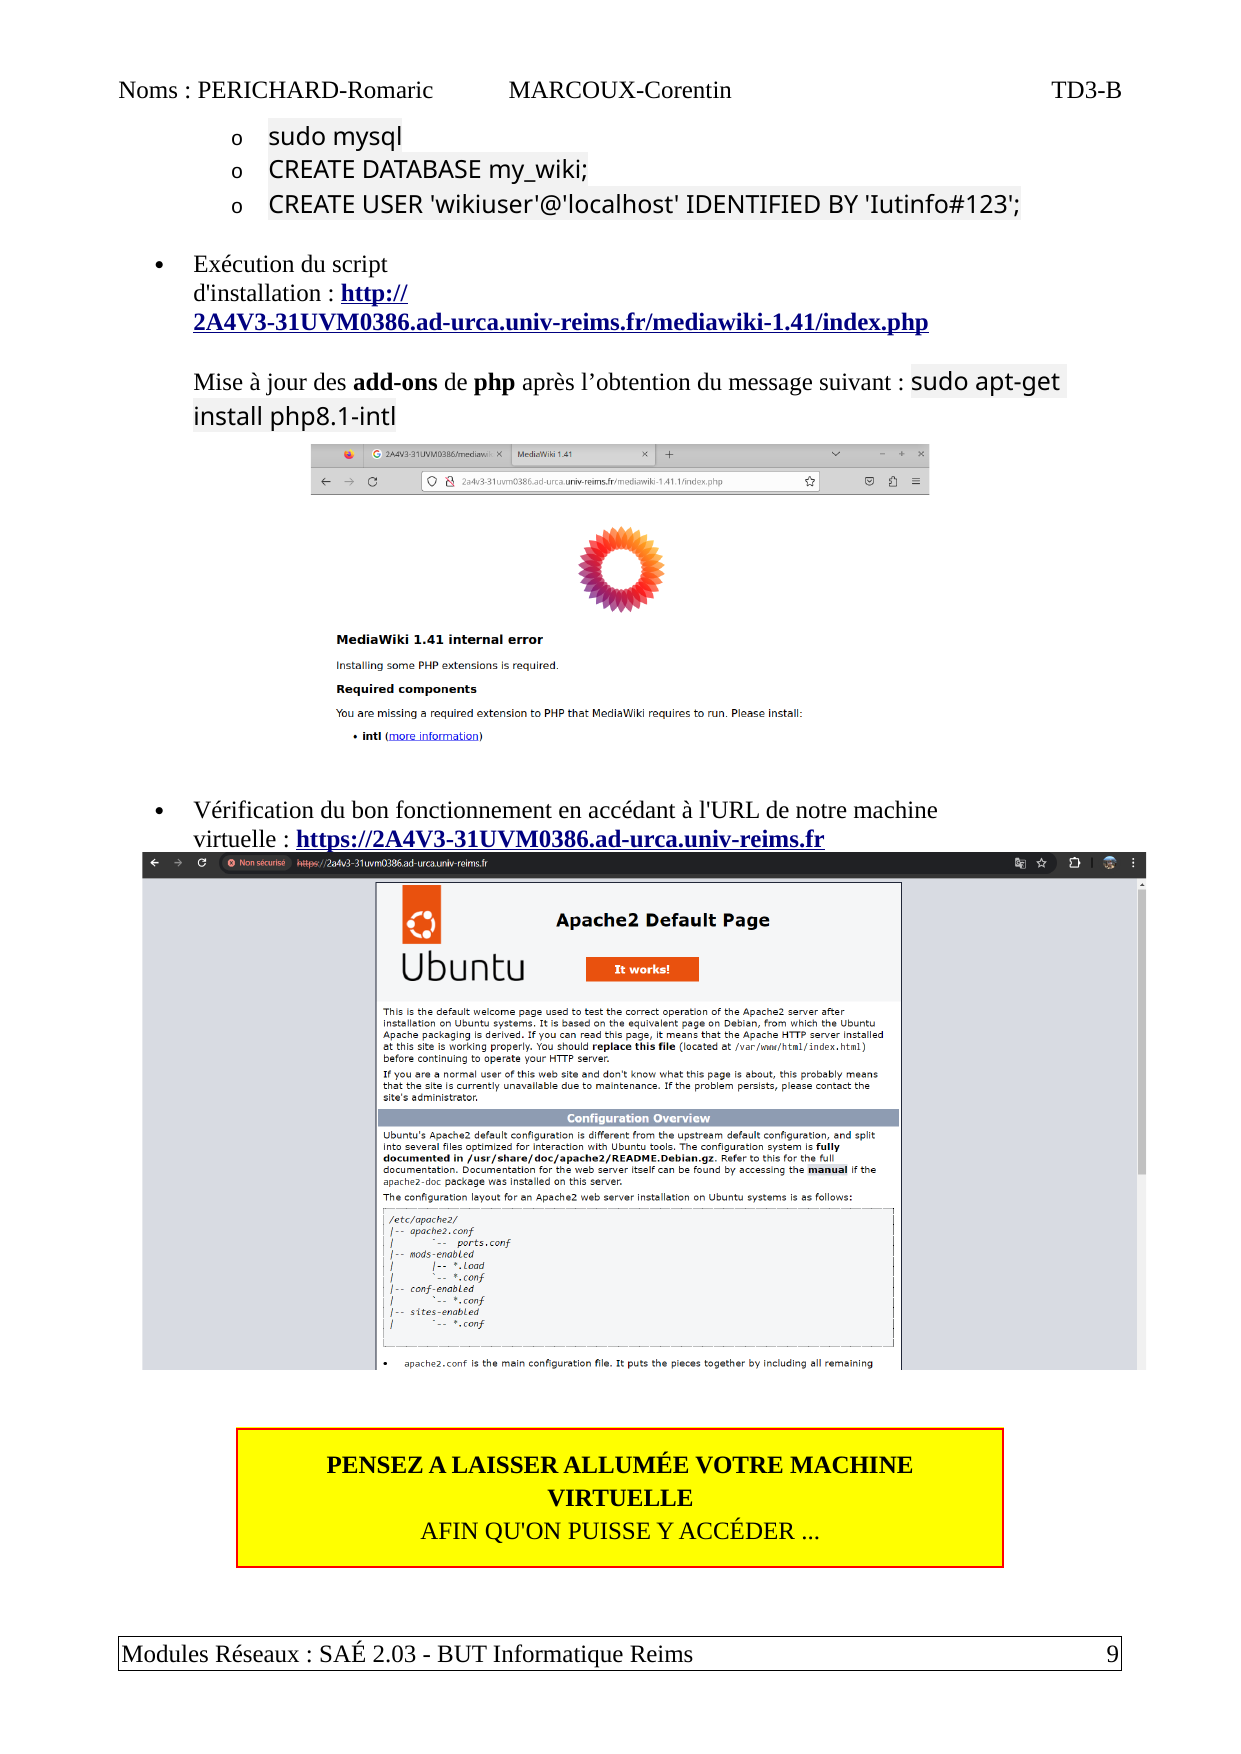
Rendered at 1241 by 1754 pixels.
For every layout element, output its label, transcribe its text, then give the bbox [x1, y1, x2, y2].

list CREATE USER 'wikiuser'@'localhost' IDENTIFIED BY 'Iutinfo#123'; [231, 186, 1122, 220]
text Mise à jour des add-ons de php après l’obtention du message suivant : sudo apt-get install php8.1-intl [193, 364, 1122, 432]
list Exécution du script d'installation : http://2A4V3-31UVM0386.ad-urca.univ-reims.fr/mediawiki-1.41/index.php [156, 249, 1122, 335]
list Vérification du bon fonctionnement en accédant à l'URL de notre machine virtuelle : https://2A4V3-31UVM0386.ad-urca.univ-reims.fr [156, 795, 1122, 852]
list sudo mysql [231, 118, 1122, 152]
text PENSEZ A LAISSER ALLUMÉE VOTRE MACHINE VIRTUELLE AFIN QU'ON PUISSE Y ACCÉDER ... [238, 1430, 1002, 1566]
list CREATE DATABASE my_wiki; [231, 152, 1122, 186]
